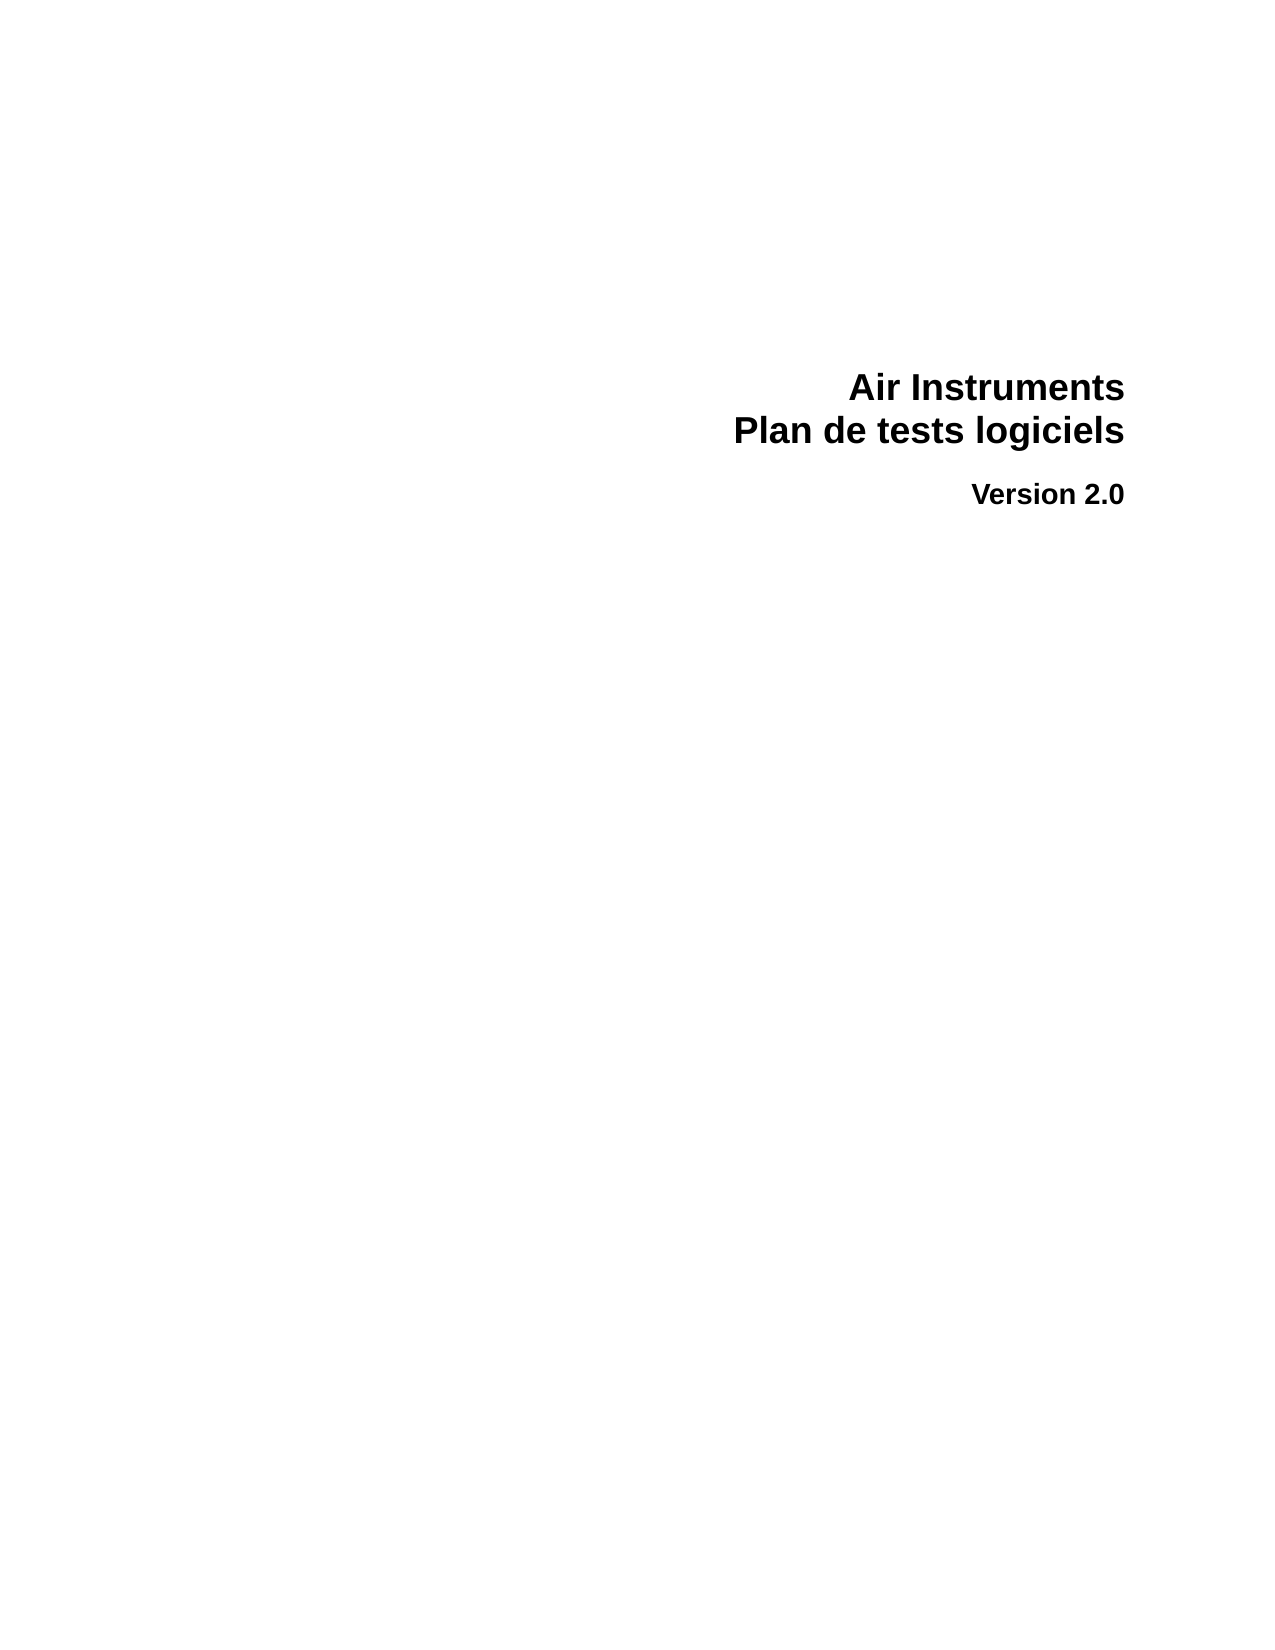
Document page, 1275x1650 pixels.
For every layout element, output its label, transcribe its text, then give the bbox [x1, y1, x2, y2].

title Plan de tests logiciels [150, 409, 1125, 452]
title Version 2.0 [150, 477, 1125, 510]
text Air Instruments [150, 366, 1125, 409]
